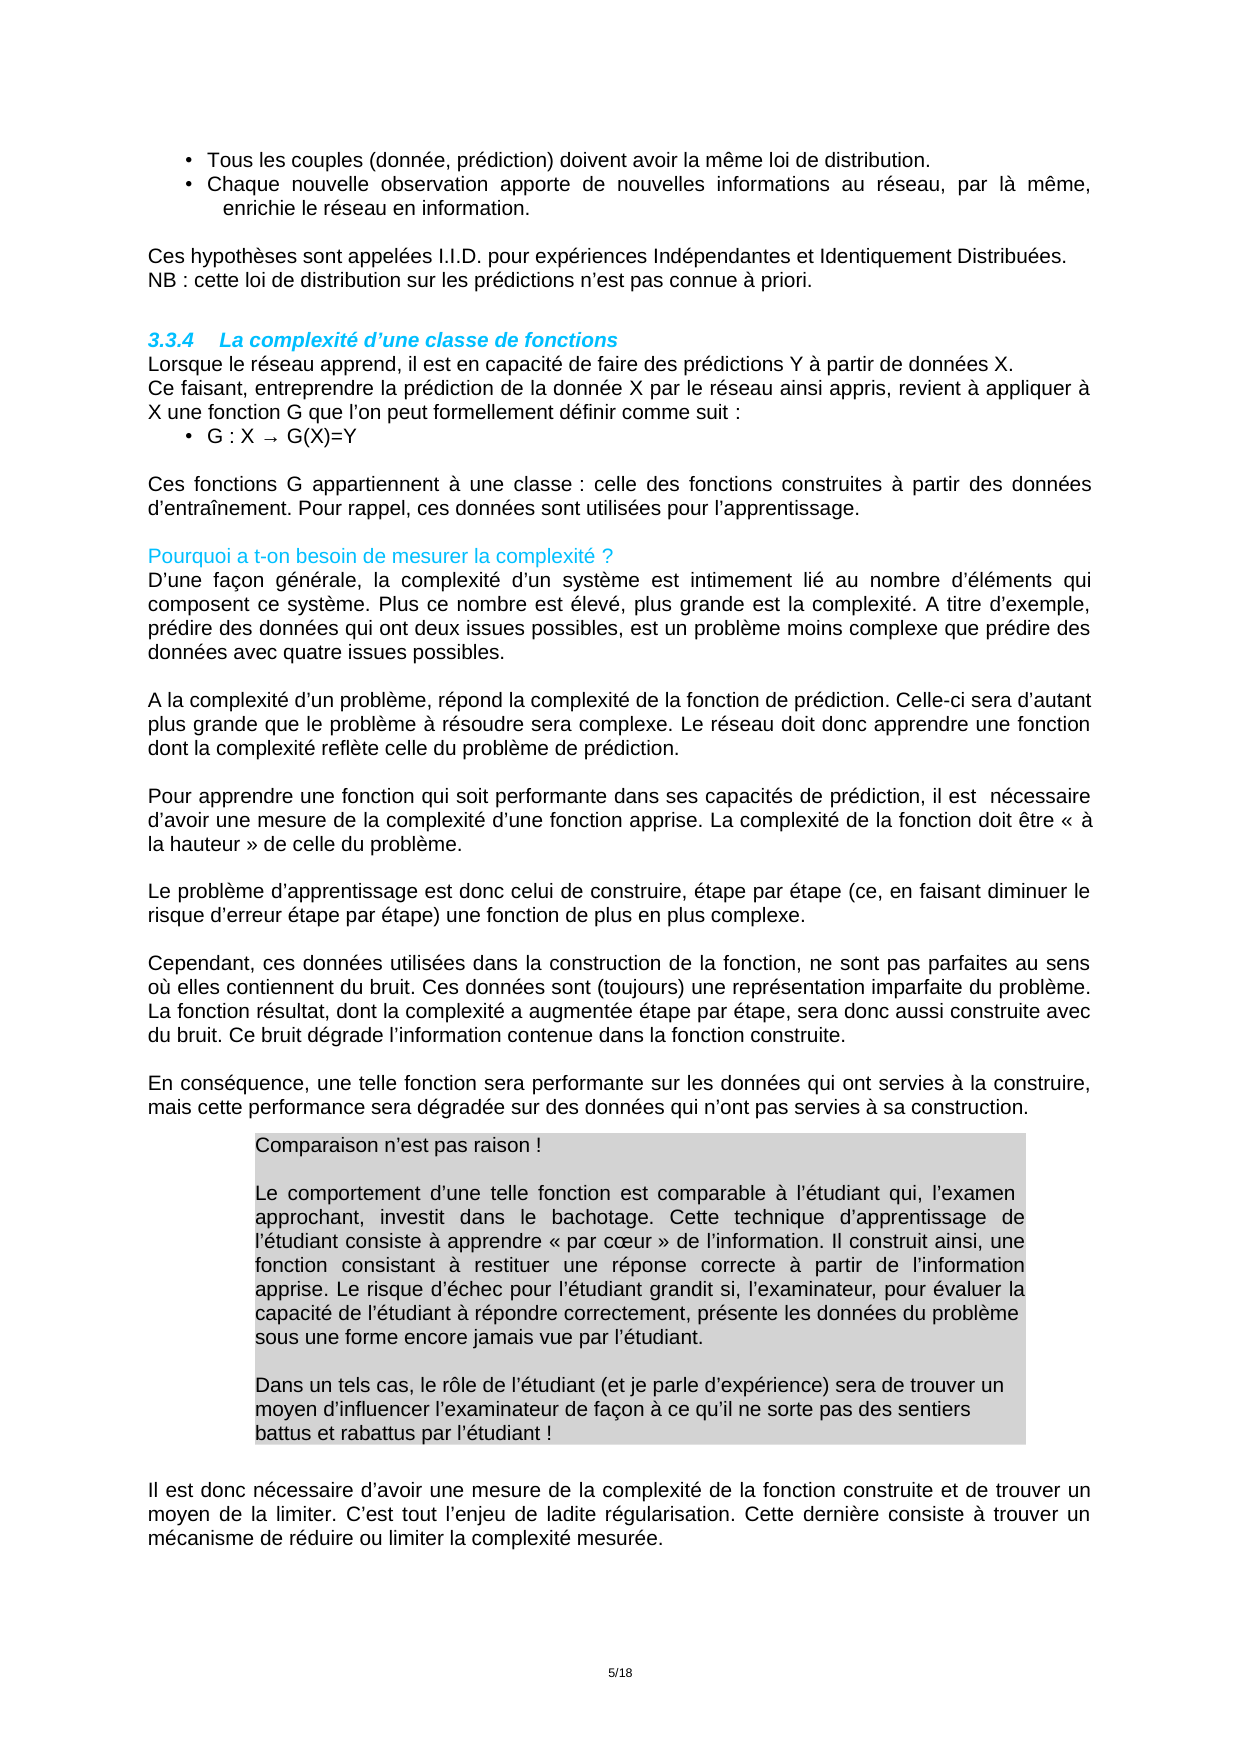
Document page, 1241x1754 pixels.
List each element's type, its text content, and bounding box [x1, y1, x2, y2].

text Cependant, ces données utilisées dans la construction de la fonction, ne sont pas parfaites au sens où elles contiennent du bruit. Ces données sont (toujours) une représentation imparfaite du problème. La fonction résultat, dont la complexité a augmentée étape par étape, sera donc aussi construite avec du bruit. Ce bruit dégrade l’information contenue dans la fonction construite. [148, 951, 1092, 1047]
list Chaque nouvelle observation apporte de nouvelles informations au réseau, par là même, enrichie le réseau en information. [185, 172, 1092, 220]
text Pourquoi a t-on besoin de mesurer la complexité ? [148, 544, 1092, 568]
text Le problème d’apprentissage est donc celui de construire, étape par étape (ce, en faisant diminuer le risque d’erreur étape par étape) une fonction de plus en plus complexe. [148, 879, 1092, 927]
list G : X → G(X)=Y [185, 424, 1092, 448]
subtitle La complexité d’une classe de fonctions [148, 328, 1092, 352]
text Ces hypothèses sont appelées I.I.D. pour expériences Indépendantes et Identiquement Distribuées. [148, 244, 1092, 268]
text A la complexité d’un problème, répond la complexité de la fonction de prédiction. Celle-ci sera d’autant plus grande que le problème à résoudre sera complexe. Le réseau doit donc apprendre une fonction dont la complexité reflète celle du problème de prédiction. [148, 688, 1092, 759]
text Ces fonctions G appartiennent à une classe : celle des fonctions construites à partir des données d’entraînement. Pour rappel, ces données sont utilisées pour l’apprentissage. [148, 472, 1092, 520]
list Tous les couples (donnée, prédiction) doivent avoir la même loi de distribution. [185, 148, 1092, 172]
text Ce faisant, entreprendre la prédiction de la donnée X par le réseau ainsi appris, revient à appliquer à X une fonction G que l’on peut formellement définir comme suit : [148, 376, 1092, 424]
text NB : cette loi de distribution sur les prédictions n’est pas connue à priori. [148, 268, 1092, 292]
text Pour apprendre une fonction qui soit performante dans ses capacités de prédiction, il est nécessaire d’avoir une mesure de la complexité d’une fonction apprise. La complexité de la fonction doit être « à la hauteur » de celle du problème. [148, 783, 1092, 855]
text Il est donc nécessaire d’avoir une mesure de la complexité de la fonction construite et de trouver un moyen de la limiter. C’est tout l’enjeu de ladite régularisation. Cette dernière consiste à trouver un mécanisme de réduire ou limiter la complexité mesurée. [148, 1478, 1092, 1550]
text En conséquence, une telle fonction sera performante sur les données qui ont servies à la construire, mais cette performance sera dégradée sur des données qui n’ont pas servies à sa construction. [148, 1071, 1092, 1119]
text Lorsque le réseau apprend, il est en capacité de faire des prédictions Y à partir de données X. [148, 352, 1092, 376]
text D’une façon générale, la complexité d’un système est intimement lié au nombre d’éléments qui composent ce système. Plus ce nombre est élevé, plus grande est la complexité. A titre d’exemple, prédire des données qui ont deux issues possibles, est un problème moins complexe que prédire des données avec quatre issues possibles. [148, 568, 1092, 664]
